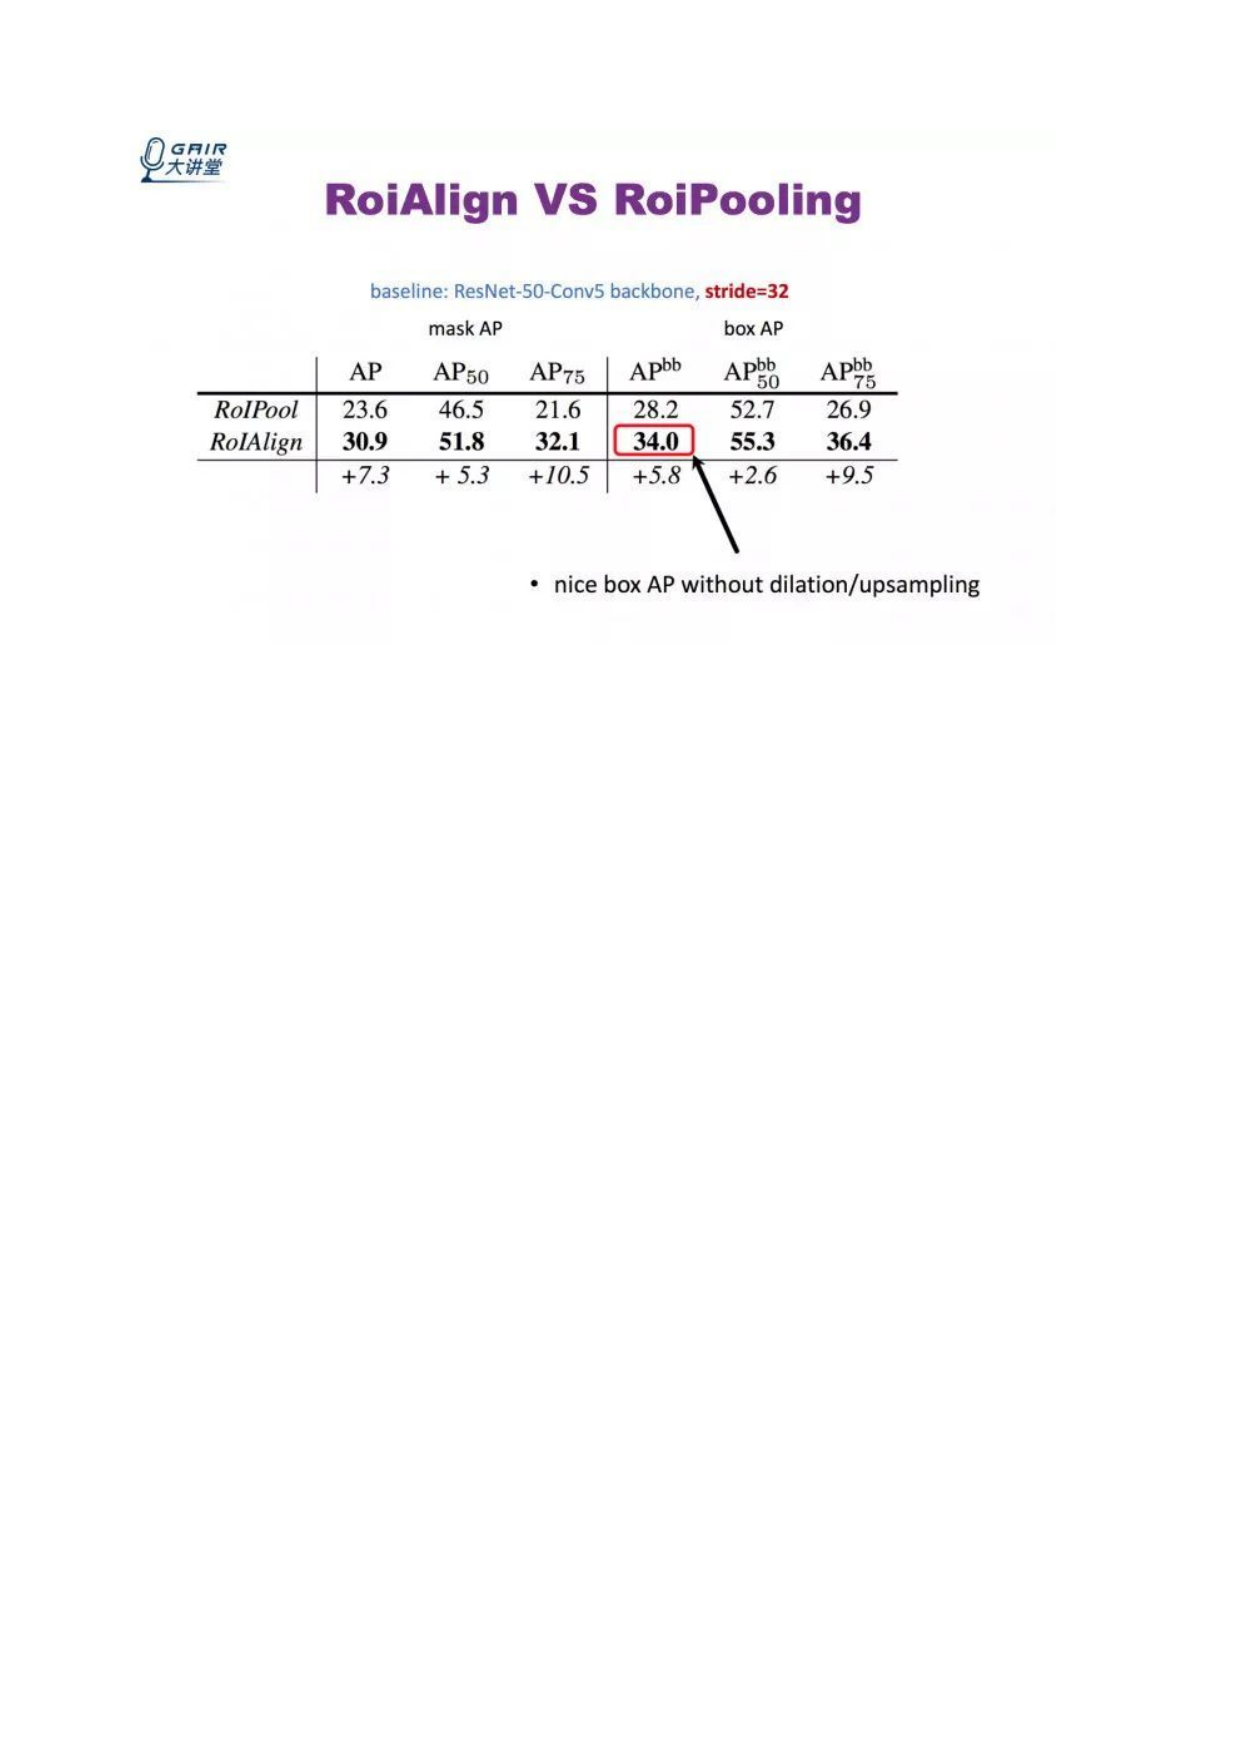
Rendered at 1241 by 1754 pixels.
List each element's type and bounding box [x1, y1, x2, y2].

picture [130, 130, 1056, 644]
